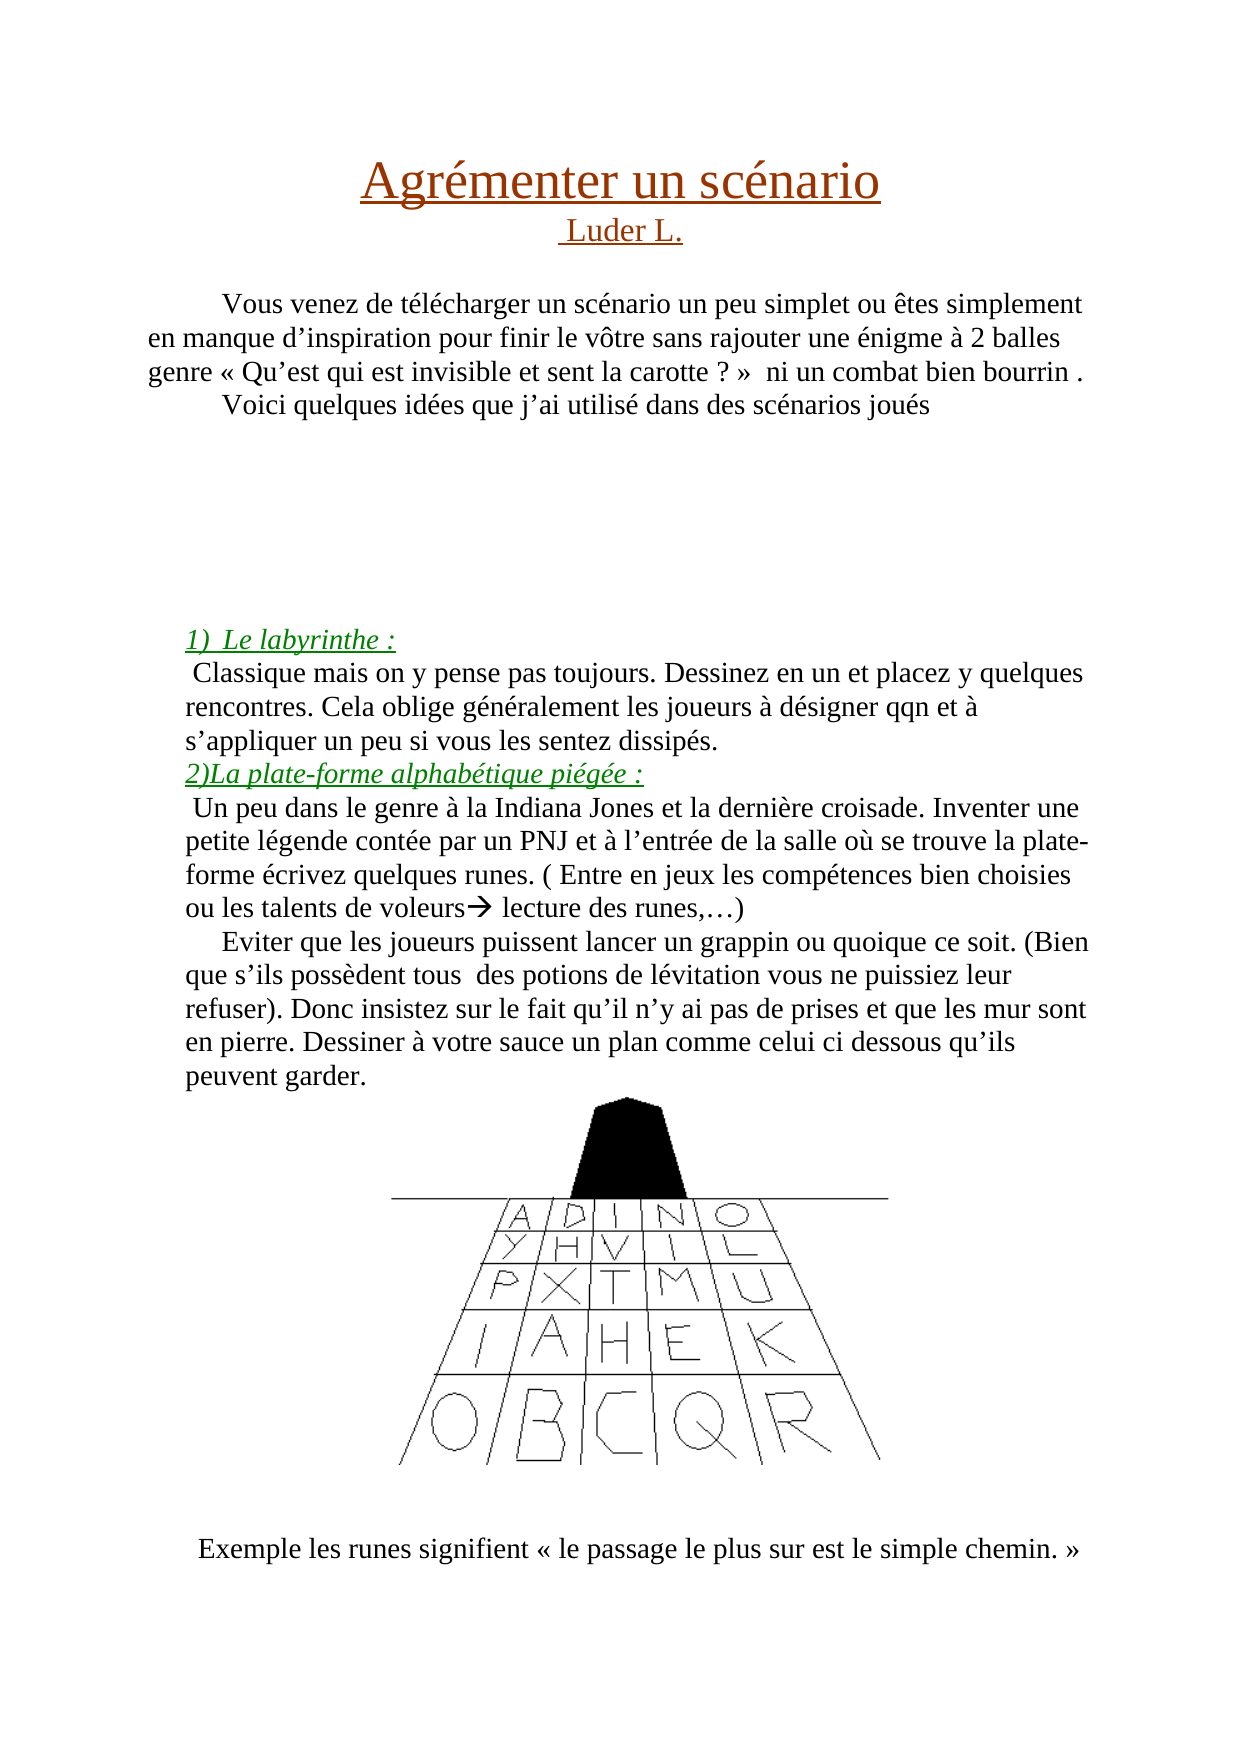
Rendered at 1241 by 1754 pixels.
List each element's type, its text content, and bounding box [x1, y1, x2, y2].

text Voici quelques idées que j’ai utilisé dans des scénarios joués [148, 387, 1093, 421]
text 2)La plate-forme alphabétique piégée : [185, 756, 1093, 790]
text Un peu dans le genre à la Indiana Jones et la dernière croisade. Inventer une petite légende contée par un PNJ et à l’entrée de la salle où se trouve la plate-forme écrivez quelques runes. ( Entre en jeux les compétences bien choisies ou les talents de voleurs lecture des runes,…) [185, 790, 1093, 924]
subtitle Luder L. [148, 210, 1093, 248]
text Eviter que les joueurs puissent lancer un grappin ou quoique ce soit. (Bien que s’ils possèdent tous des potions de lévitation vous ne puissiez leur refuser). Donc insistez sur le fait qu’il n’y ai pas de prises et que les mur sont en pierre. Dessiner à votre sauce un plan comme celui ci dessous qu’ils peuvent garder. [185, 924, 1093, 1092]
list Le labyrinthe : [185, 622, 1093, 656]
text Classique mais on y pense pas toujours. Dessinez en un et placez y quelques rencontres. Cela oblige généralement les joueurs à désigner qqn et à s’appliquer un peu si vous les sentez dissipés. [185, 656, 1093, 756]
picture [389, 1091, 889, 1465]
subtitle Agrémenter un scénario [148, 148, 1093, 210]
text Vous venez de télécharger un scénario un peu simplet ou êtes simplement en manque d’inspiration pour finir le vôtre sans rajouter une énigme à 2 balles genre « Qu’est qui est invisible et sent la carotte ? » ni un combat bien bourrin . [148, 287, 1093, 387]
text Exemple les runes signifient « le passage le plus sur est le simple chemin. » [185, 1531, 1093, 1565]
